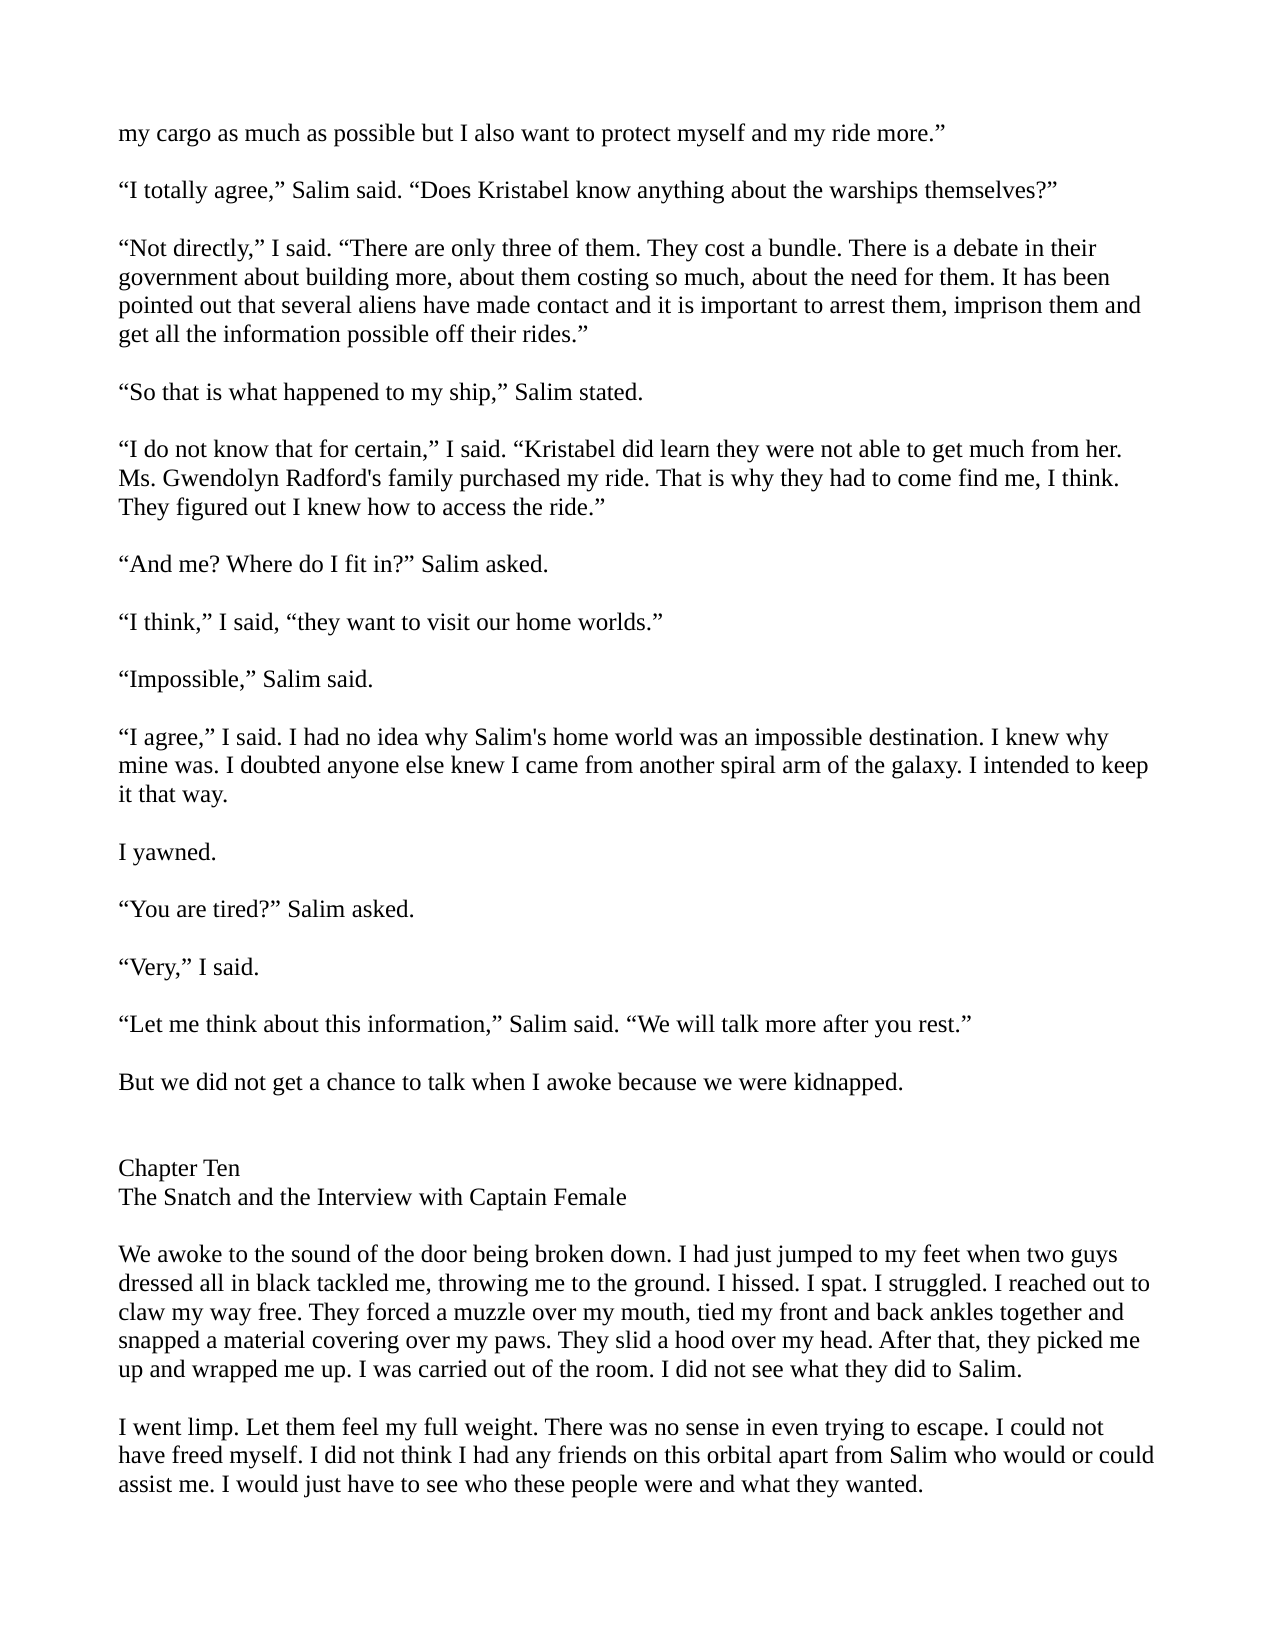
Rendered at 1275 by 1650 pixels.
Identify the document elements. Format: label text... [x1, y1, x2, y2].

text “You are tired?” Salim asked. [118, 894, 1157, 923]
text We awoke to the sound of the door being broken down. I had just jumped to my feet when two guys dressed all in black tackled me, throwing me to the ground. I hissed. I spat. I struggled. I reached out to claw my way free. They forced a muzzle over my mouth, tied my front and back ankles together and snapped a material covering over my paws. They slid a hood over my head. After that, they picked me up and wrapped me up. I was carried out of the room. I did not see what they did to Salim. [118, 1239, 1157, 1383]
text “I think,” I said, “they want to visit our home worlds.” [118, 607, 1157, 636]
text “Impossible,” Salim said. [118, 664, 1157, 693]
text “I agree,” I said. I had no idea why Salim's home world was an impossible destination. I knew why mine was. I doubted anyone else knew I came from another spiral arm of the galaxy. I intended to keep it that way. [118, 722, 1157, 808]
text The Snatch and the Interview with Captain Female [118, 1182, 1157, 1211]
text “And me? Where do I fit in?” Salim asked. [118, 549, 1157, 578]
text I went limp. Let them feel my full weight. There was no sense in even trying to escape. I could not have freed myself. I did not think I had any friends on this orbital apart from Salim who would or could assist me. I would just have to see who these people were and what they wanted. [118, 1412, 1157, 1498]
text Chapter Ten [118, 1153, 1157, 1182]
text “Very,” I said. [118, 952, 1157, 981]
text my cargo as much as possible but I also want to protect myself and my ride more.” [118, 118, 1157, 147]
text “So that is what happened to my ship,” Salim stated. [118, 377, 1157, 406]
text “I totally agree,” Salim said. “Does Kristabel know anything about the warships themselves?” [118, 176, 1157, 204]
text I yawned. [118, 837, 1157, 866]
text “I do not know that for certain,” I said. “Kristabel did learn they were not able to get much from her. Ms. Gwendolyn Radford's family purchased my ride. That is why they had to come find me, I think. They figured out I knew how to access the ride.” [118, 434, 1157, 521]
text “Not directly,” I said. “There are only three of them. They cost a bundle. There is a debate in their government about building more, about them costing so much, about the need for them. It has been pointed out that several aliens have made contact and it is important to arrest them, imprison them and get all the information possible off their rides.” [118, 233, 1157, 348]
text But we did not get a chance to talk when I awoke because we were kidnapped. [118, 1067, 1157, 1096]
text “Let me think about this information,” Salim said. “We will talk more after you rest.” [118, 1009, 1157, 1038]
